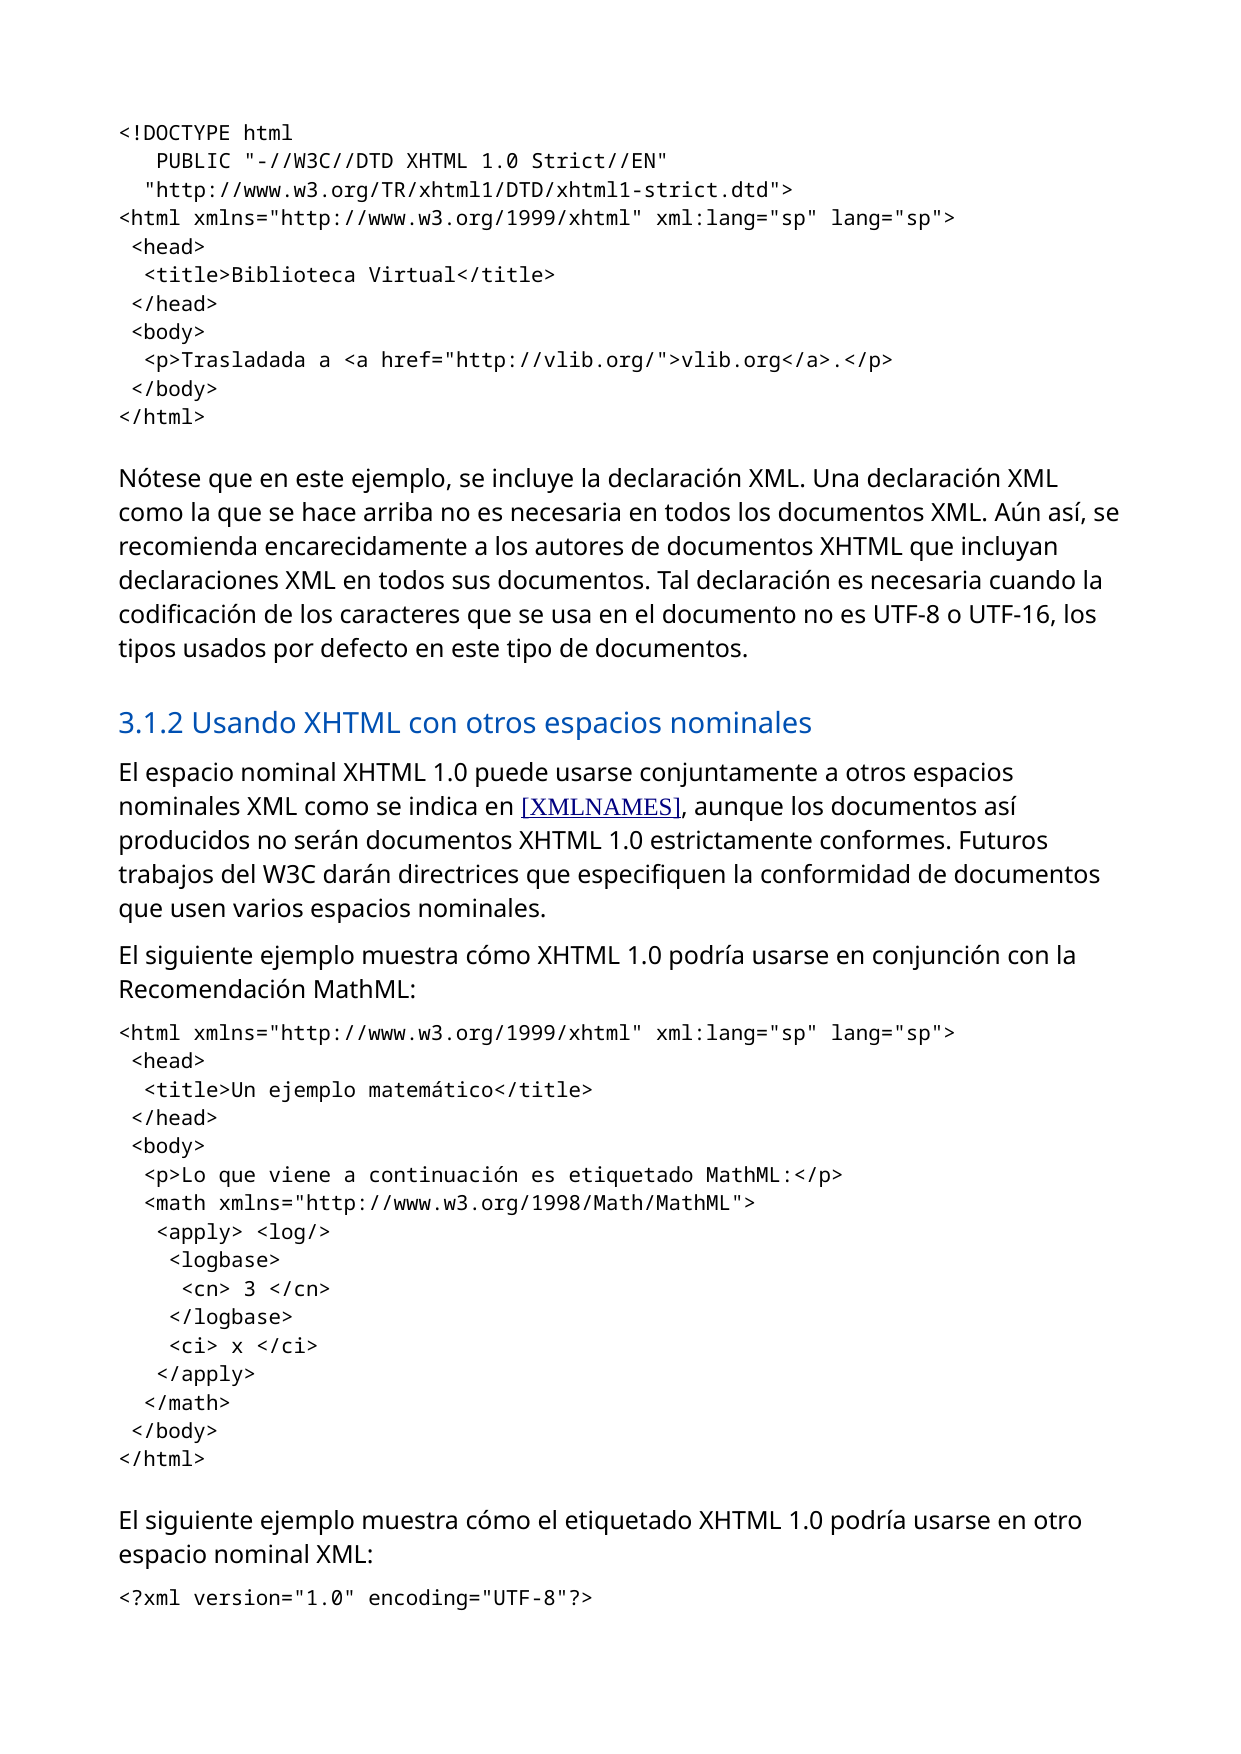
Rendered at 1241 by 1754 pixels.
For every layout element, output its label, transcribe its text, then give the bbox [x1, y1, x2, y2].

text Nótese que en este ejemplo, se incluye la declaración XML. Una declaración XML como la que se hace arriba no es necesaria en todos los documentos XML. Aún así, se recomienda encarecidamente a los autores de documentos XHTML que incluyan declaraciones XML en todos sus documentos. Tal declaración es necesaria cuando la codificación de los caracteres que se usa en el documento no es UTF-8 o UTF-16, los tipos usados por defecto en este tipo de documentos. [118, 460, 1122, 665]
text "http://www.w3.org/TR/xhtml1/DTD/xhtml1-strict.dtd"> [118, 175, 1122, 203]
text <apply> <log/> [118, 1217, 1122, 1245]
text <html xmlns="http://www.w3.org/1999/xhtml" xml:lang="sp" lang="sp"> [118, 203, 1122, 232]
text PUBLIC "-//W3C//DTD XHTML 1.0 Strict//EN" [118, 147, 1122, 175]
text </body> [118, 1416, 1122, 1444]
text El siguiente ejemplo muestra cómo XHTML 1.0 podría usarse en conjunción con la Recomendación MathML: [118, 937, 1122, 1005]
text <head> [118, 1046, 1122, 1075]
text <title>Biblioteca Virtual</title> [118, 260, 1122, 289]
subtitle 3.1.2 Usando XHTML con otros espacios nominales [118, 702, 1122, 742]
text </html> [118, 1444, 1122, 1473]
text </head> [118, 1103, 1122, 1132]
text <p>Lo que viene a continuación es etiquetado MathML:</p> [118, 1160, 1122, 1188]
text <math xmlns="http://www.w3.org/1998/Math/MathML"> [118, 1188, 1122, 1217]
text </head> [118, 289, 1122, 317]
text </apply> [118, 1359, 1122, 1388]
text <logbase> [118, 1245, 1122, 1274]
text <!DOCTYPE html [118, 118, 1122, 147]
text <html xmlns="http://www.w3.org/1999/xhtml" xml:lang="sp" lang="sp"> [118, 1018, 1122, 1046]
text <cn> 3 </cn> [118, 1274, 1122, 1302]
text El espacio nominal XHTML 1.0 puede usarse conjuntamente a otros espacios nominales XML como se indica en [XMLNAMES], aunque los documentos así producidos no serán documentos XHTML 1.0 estrictamente conformes. Futuros trabajos del W3C darán directrices que especifiquen la conformidad de documentos que usen varios espacios nominales. [118, 754, 1122, 925]
text <body> [118, 1132, 1122, 1160]
text <title>Un ejemplo matemático</title> [118, 1075, 1122, 1103]
text </body> [118, 374, 1122, 402]
text <ci> x </ci> [118, 1331, 1122, 1359]
text <p>Trasladada a <a href="http://vlib.org/">vlib.org</a>.</p> [118, 346, 1122, 374]
text El siguiente ejemplo muestra cómo el etiquetado XHTML 1.0 podría usarse en otro espacio nominal XML: [118, 1502, 1122, 1571]
text </html> [118, 402, 1122, 431]
text </logbase> [118, 1302, 1122, 1331]
text <head> [118, 232, 1122, 260]
text </math> [118, 1388, 1122, 1416]
text <?xml version="1.0" encoding="UTF-8"?> [118, 1583, 1122, 1611]
text <body> [118, 317, 1122, 346]
